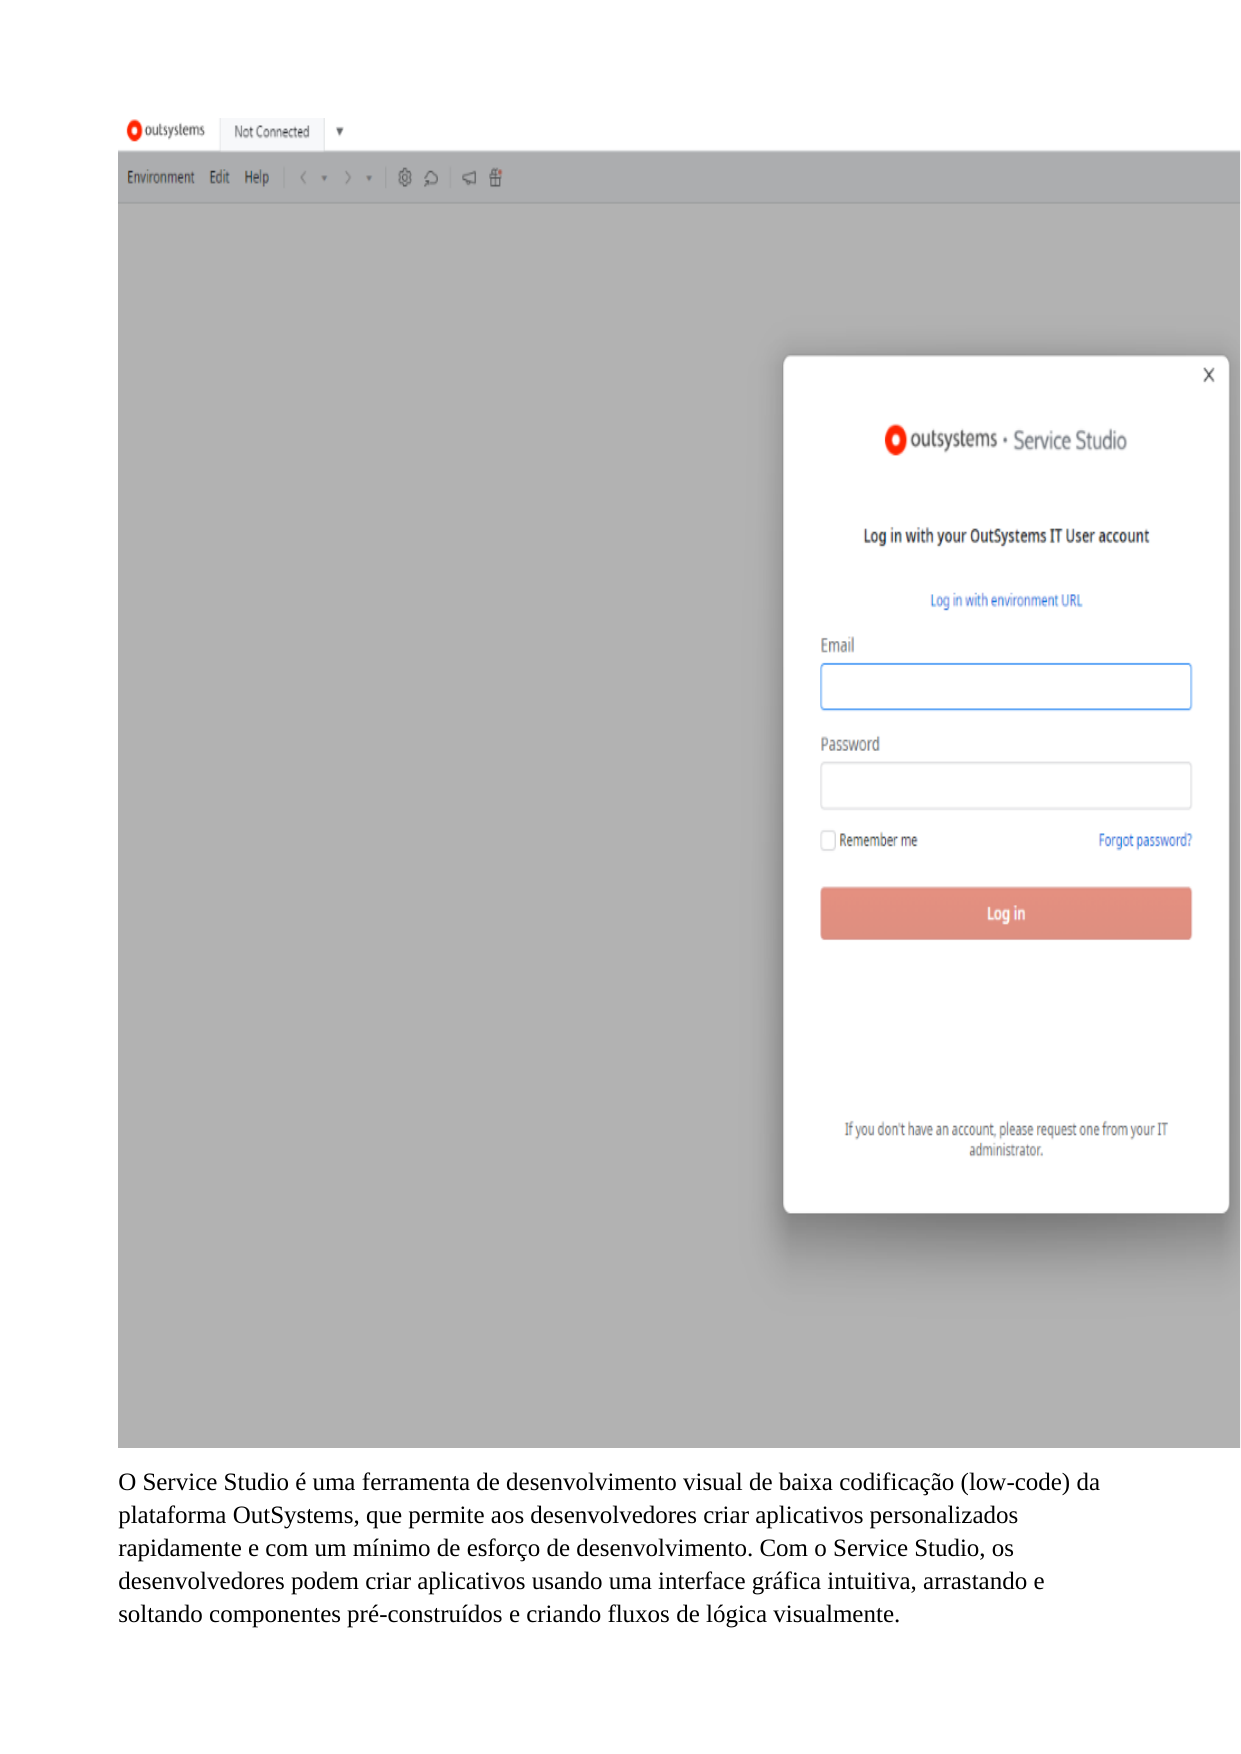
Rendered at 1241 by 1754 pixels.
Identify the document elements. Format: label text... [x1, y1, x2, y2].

picture [118, 118, 1241, 1448]
text O Service Studio é uma ferramenta de desenvolvimento visual de baixa codificação (low-code) da plataforma OutSystems, que permite aos desenvolvedores criar aplicativos personalizados rapidamente e com um mínimo de esforço de desenvolvimento. Com o Service Studio, os desenvolvedores podem criar aplicativos usando uma interface gráfica intuitiva, arrastando e soltando componentes pré-construídos e criando fluxos de lógica visualmente. [118, 1467, 1122, 1628]
